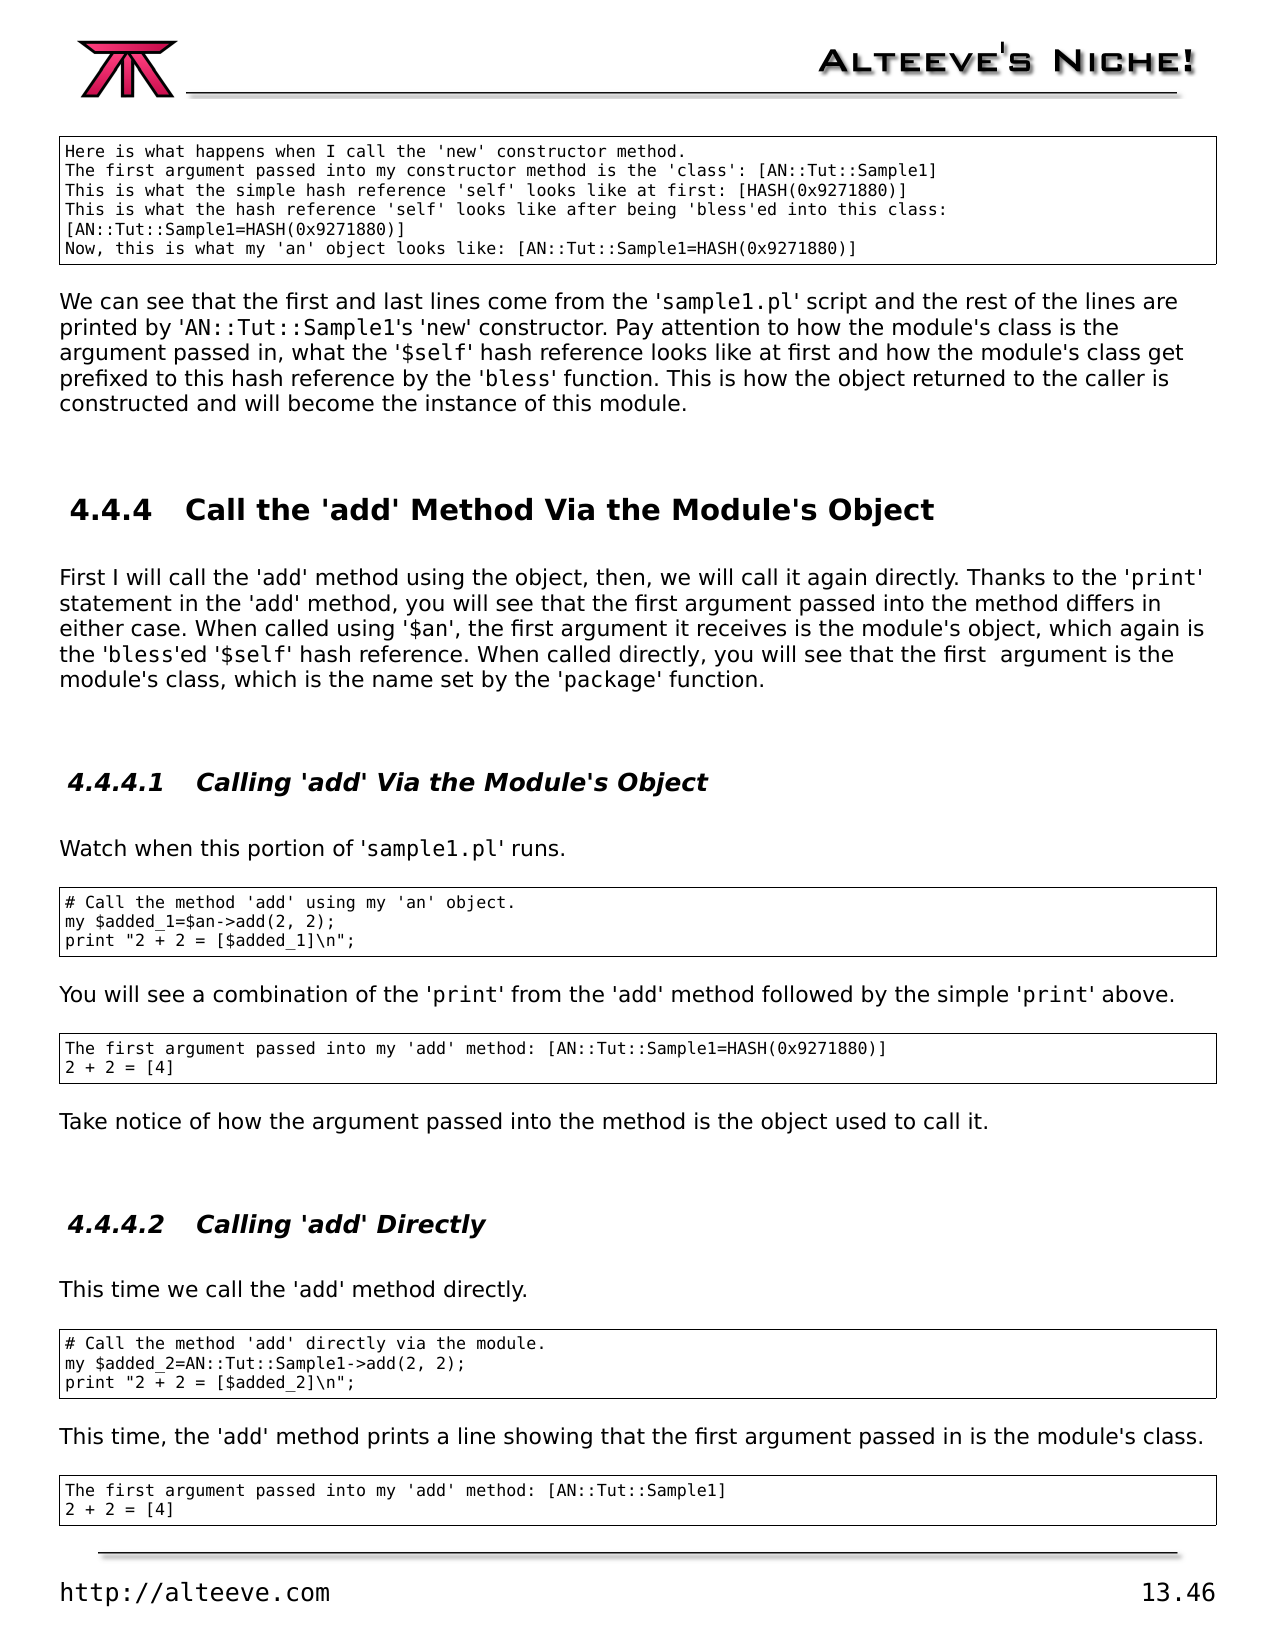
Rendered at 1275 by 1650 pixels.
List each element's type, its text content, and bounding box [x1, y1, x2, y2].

text This time we call the 'add' method directly. [59, 1277, 1216, 1303]
subtitle Calling 'add' Via the Module's Object [59, 769, 1216, 798]
text We can see that the first and last lines come from the 'sample1.pl' script and the rest of the lines are printed by 'AN::Tut::Sample1's 'new' constructor. Pay attention to how the module's class is the argument passed in, what the '$self' hash reference looks like at first and how the module's class get prefixed to this hash reference by the 'bless' function. This is how the object returned to the caller is constructed and will become the instance of this module. [59, 289, 1216, 417]
table_header The first argument passed into my 'add' method: [AN::Tut::Sample1=HASH(0x9271880)] 2 + 2 = [4] [60, 1034, 1216, 1083]
table_header # Call the method 'add' using my 'an' object. my $added_1=$an->add(2, 2); print "2 + 2 = [$added_1]\n"; [60, 888, 1216, 956]
subtitle Calling 'add' Directly [59, 1211, 1216, 1239]
text Take notice of how the argument passed into the method is the object used to call it. [59, 1109, 1216, 1134]
table_header # Call the method 'add' directly via the module. my $added_2=AN::Tut::Sample1->add(2, 2); print "2 + 2 = [$added_2]\n"; [60, 1330, 1216, 1398]
picture [76, 39, 1199, 99]
text You will see a combination of the 'print' from the 'add' method followed by the simple 'print' above. [59, 982, 1216, 1007]
table_header The first argument passed into my 'add' method: [AN::Tut::Sample1] 2 + 2 = [4] [60, 1476, 1216, 1525]
text First I will call the 'add' method using the object, then, we will call it again directly. Thanks to the 'print' statement in the 'add' method, you will see that the first argument passed into the method differs in either case. When called using '$an', the first argument it receives is the module's object, which again is the 'bless'ed '$self' hash reference. When called directly, you will see that the first argument is the module's class, which is the name set by the 'package' function. [59, 565, 1216, 693]
text This time, the 'add' method prints a line showing that the first argument passed in is the module's class. [59, 1424, 1216, 1449]
table_header Here is what happens when I call the 'new' constructor method. The first argument passed into my constructor method is the 'class': [AN::Tut::Sample1] This is what the simple hash reference 'self' looks like at first: [HASH(0x9271880)] This is what the hash reference 'self' looks like after being 'bless'ed into this class: [AN::Tut::Sample1=HASH(0x9271880)] Now, this is what my 'an' object looks like: [AN::Tut::Sample1=HASH(0x9271880)] [60, 137, 1216, 264]
picture [76, 1545, 1199, 1589]
text Watch when this portion of 'sample1.pl' runs. [59, 836, 1216, 861]
subtitle Call the 'add' Method Via the Module's Object [59, 493, 1216, 527]
